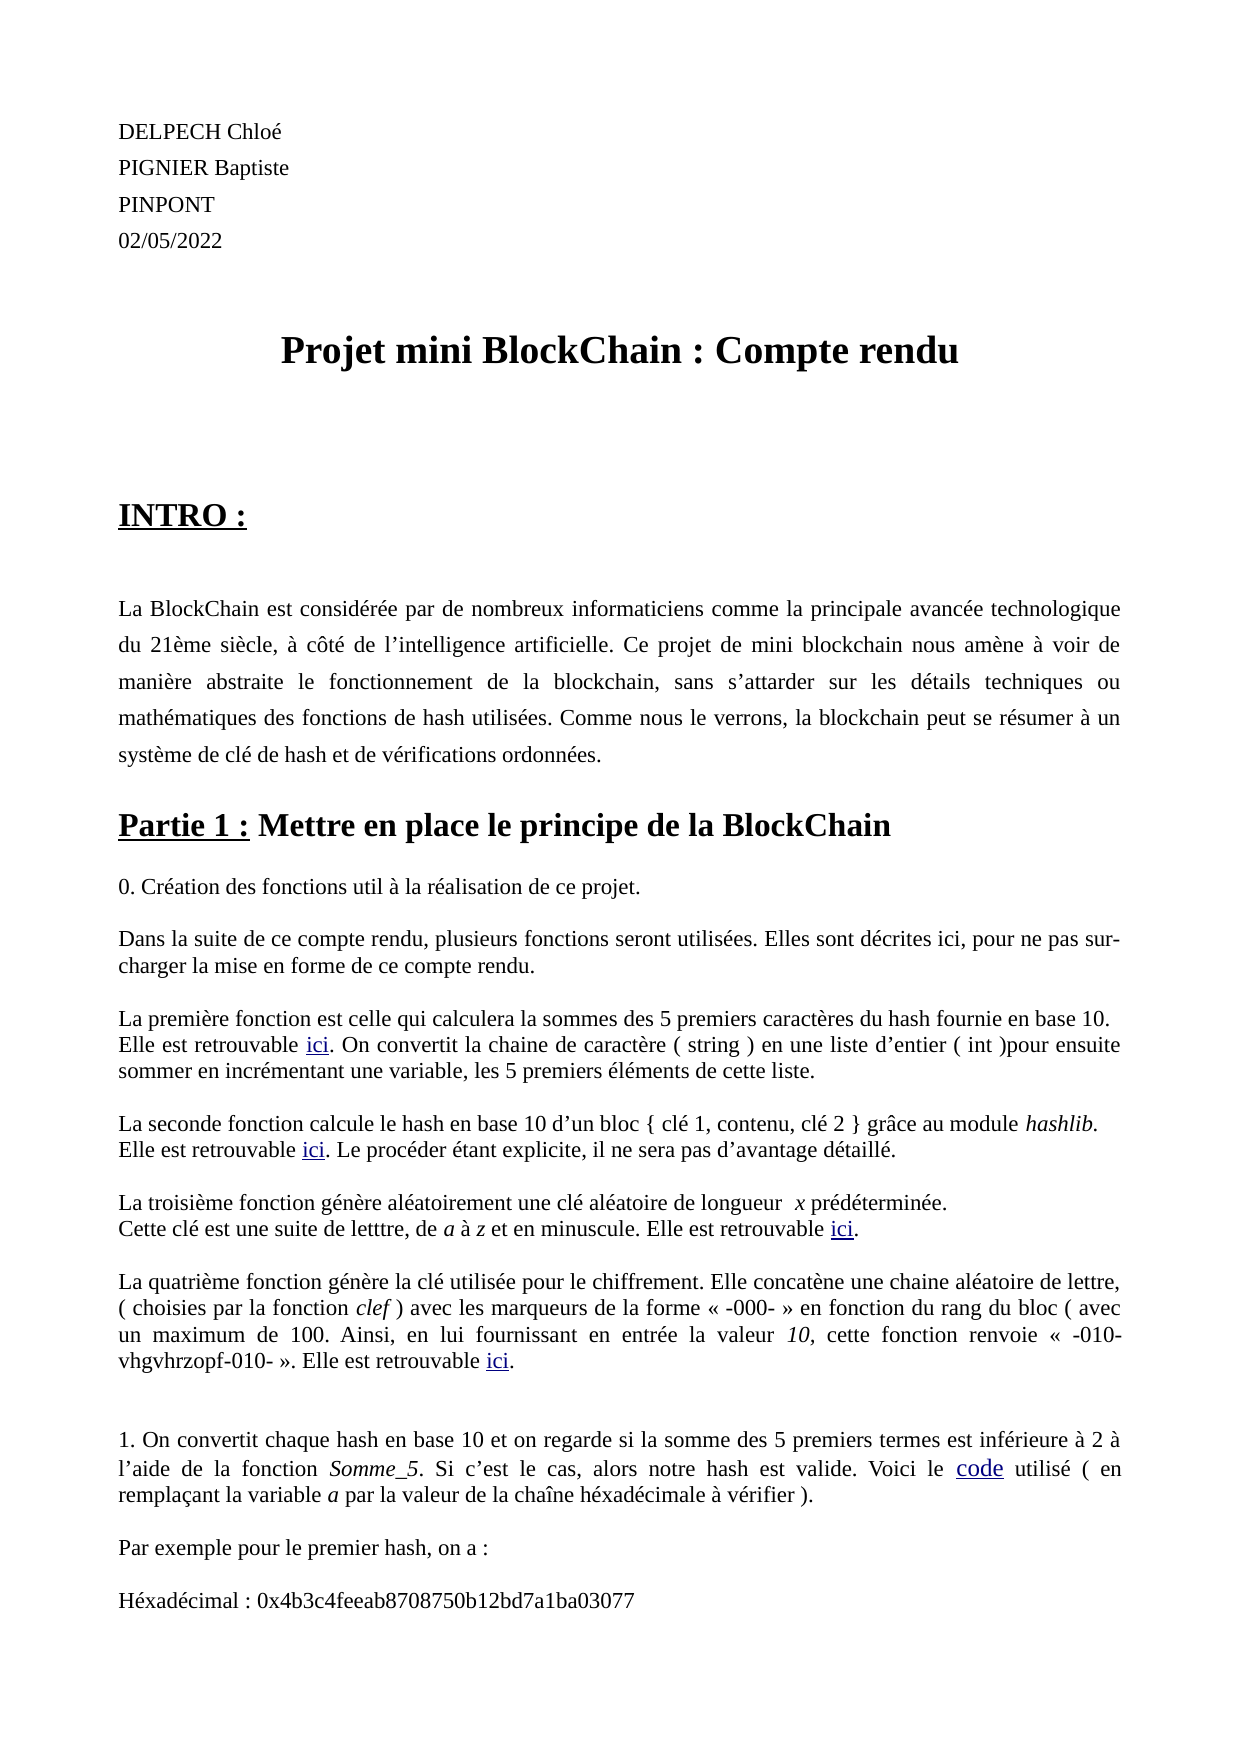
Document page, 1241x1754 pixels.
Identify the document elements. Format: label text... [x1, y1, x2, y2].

text Cette clé est une suite de letttre, de a à z et en minuscule. Elle est retrouvable ici. [118, 1215, 1122, 1242]
text La première fonction est celle qui calculera la sommes des 5 premiers caractères du hash fournie en base 10. [118, 1004, 1122, 1031]
text Par exemple pour le premier hash, on a : [118, 1534, 1122, 1560]
text Partie 1 : Mettre en place le principe de la BlockChain [118, 806, 1122, 844]
text La troisième fonction génère aléatoirement une clé aléatoire de longueur x prédéterminée. [118, 1189, 1122, 1215]
text INTRO : [118, 495, 1122, 533]
text PIGNIER Baptiste [118, 154, 1122, 181]
text Projet mini BlockChain : Compte rendu [118, 326, 1122, 372]
text La seconde fonction calcule le hash en base 10 d’un bloc { clé 1, contenu, clé 2 } grâce au module hashlib. [118, 1110, 1122, 1136]
text DELPECH Chloé [118, 118, 1122, 144]
text Dans la suite de ce compte rendu, plusieurs fonctions seront utilisées. Elles sont décrites ici, pour ne pas sur-charger la mise en forme de ce compte rendu. [118, 926, 1122, 978]
text La BlockChain est considérée par de nombreux informaticiens comme la principale avancée technologique du 21ème siècle, à côté de l’intelligence artificielle. Ce projet de mini blockchain nous amène à voir de manière abstraite le fonctionnement de la blockchain, sans s’attarder sur les détails techniques ou mathématiques des fonctions de hash utilisées. Comme nous le verrons, la blockchain peut se résumer à un système de clé de hash et de vérifications ordonnées. [118, 595, 1122, 767]
text 1. On convertit chaque hash en base 10 et on regarde si la somme des 5 premiers termes est inférieure à 2 à l’aide de la fonction Somme_5. Si c’est le cas, alors notre hash est valide. Voici le code utilisé ( en remplaçant la variable a par la valeur de la chaîne héxadécimale à vérifier ). [118, 1426, 1122, 1508]
text 02/05/2022 [118, 227, 1122, 253]
text Héxadécimal : 0x4b3c4feeab8708750b12bd7a1ba03077 [118, 1587, 1122, 1613]
text 0. Création des fonctions util à la réalisation de ce projet. [118, 873, 1122, 899]
text Elle est retrouvable ici. On convertit la chaine de caractère ( string ) en une liste d’entier ( int )pour ensuite sommer en incrémentant une variable, les 5 premiers éléments de cette liste. [118, 1031, 1122, 1084]
text PINPONT [118, 191, 1122, 217]
text Elle est retrouvable ici. Le procéder étant explicite, il ne sera pas d’avantage détaillé. [118, 1136, 1122, 1163]
text La quatrième fonction génère la clé utilisée pour le chiffrement. Elle concatène une chaine aléatoire de lettre,( choisies par la fonction clef ) avec les marqueurs de la forme « -000- » en fonction du rang du bloc ( avec un maximum de 100. Ainsi, en lui fournissant en entrée la valeur 10, cette fonction renvoie « -010-vhgvhrzopf-010- ». Elle est retrouvable ici. [118, 1268, 1122, 1373]
